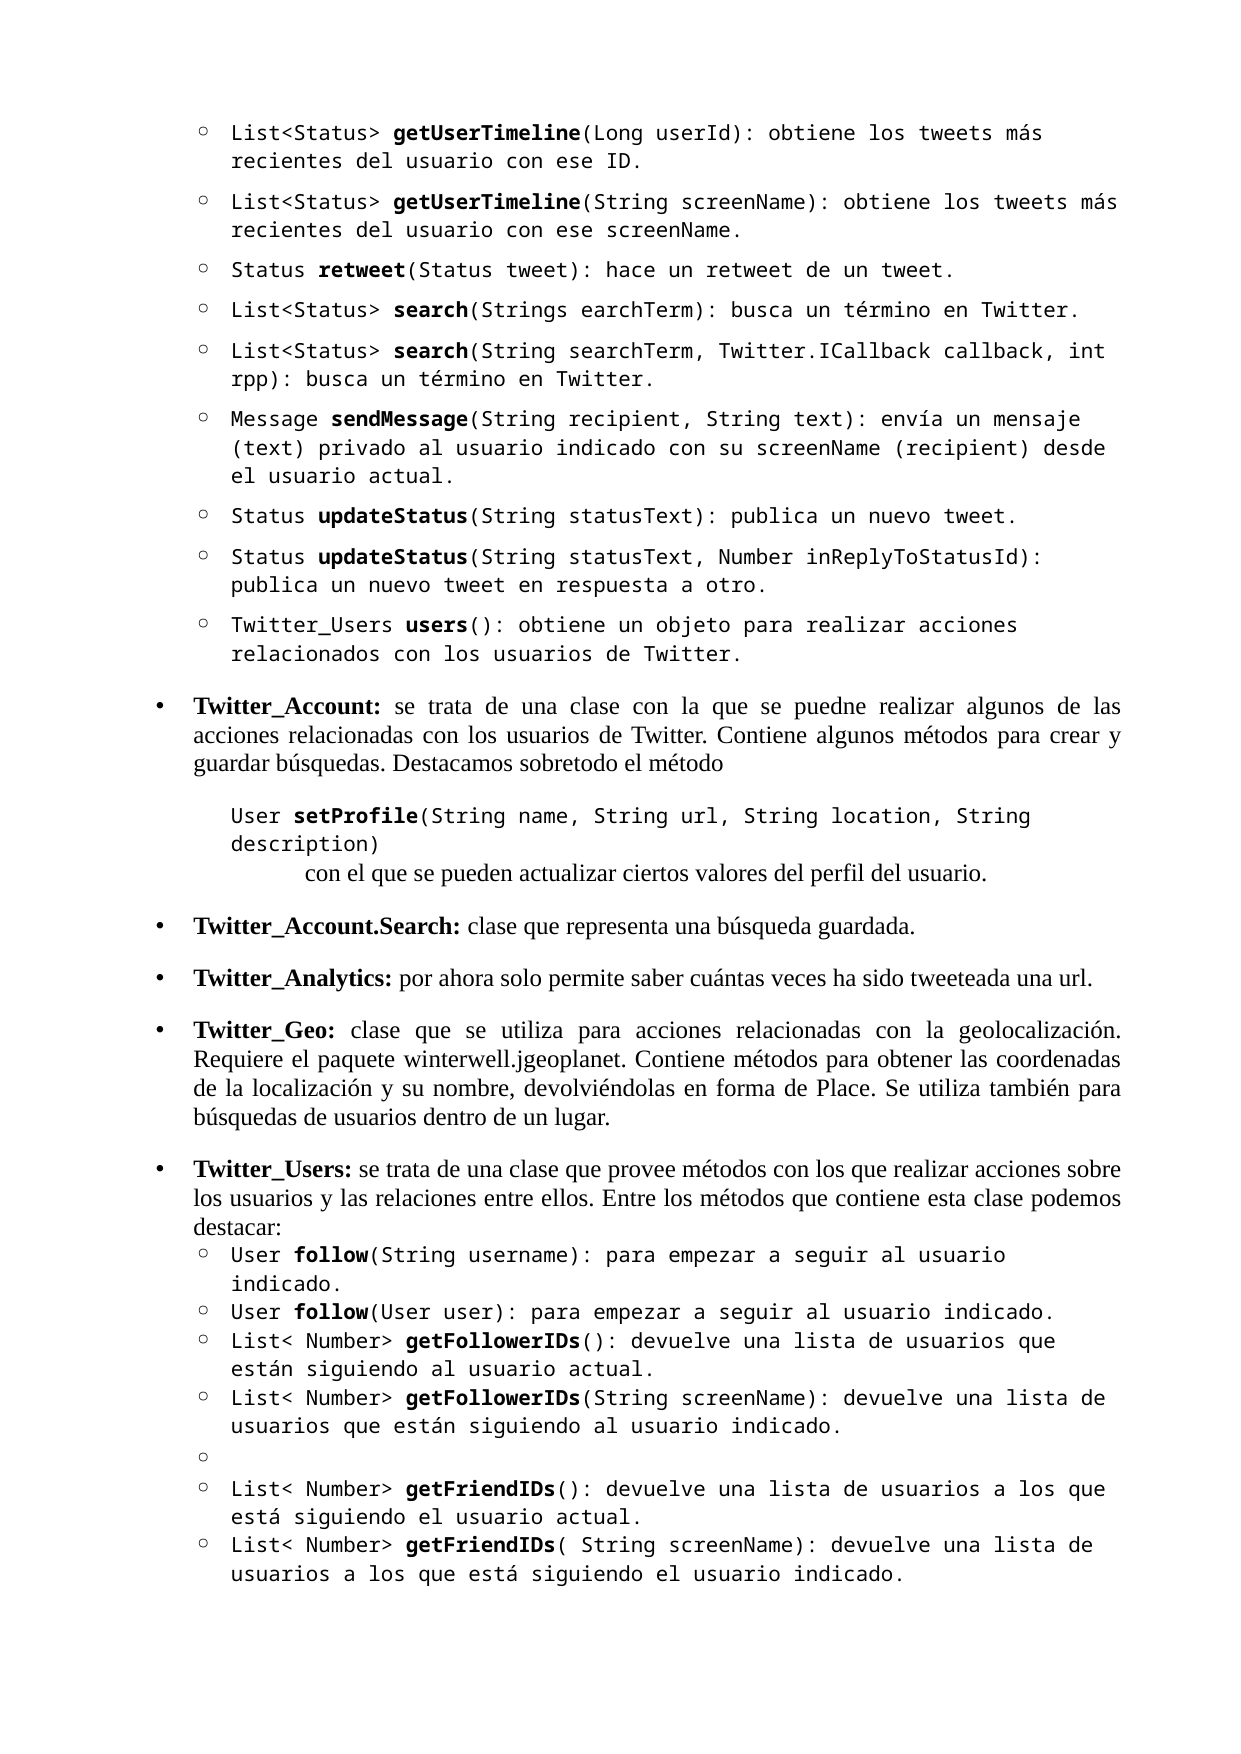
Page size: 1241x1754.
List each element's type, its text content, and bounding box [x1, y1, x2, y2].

list Twitter_Users: se trata de una clase que provee métodos con los que realizar acciones sobre los usuarios y las relaciones entre ellos. Entre los métodos que contiene esta clase podemos destacar: [156, 1154, 1122, 1241]
list Twitter_Analytics: por ahora solo permite saber cuántas veces ha sido tweeteada una url. [156, 963, 1122, 992]
list List< Number> getFriendIDs(): devuelve una lista de usuarios a los que está siguiendo el usuario actual. [193, 1474, 1122, 1531]
list List< Number> getFriendIDs( String screenName): devuelve una lista de usuarios a los que está siguiendo el usuario indicado. [193, 1531, 1122, 1587]
list Status retweet(Status tweet): hace un retweet de un tweet. [193, 255, 1122, 284]
list Twitter_Account.Search: clase que representa una búsqueda guardada. [156, 911, 1122, 939]
list List< Number> getFollowerIDs(): devuelve una lista de usuarios que están siguiendo al usuario actual. [193, 1326, 1122, 1383]
list Message sendMessage(String recipient, String text): envía un mensaje (text) privado al usuario indicado con su screenName (recipient) desde el usuario actual. [193, 404, 1122, 490]
list List<Status> search(String searchTerm, Twitter.ICallback callback, int rpp): busca un término en Twitter. [193, 336, 1122, 393]
list Twitter_Geo: clase que se utiliza para acciones relacionadas con la geolocalización. Requiere el paquete winterwell.jgeoplanet. Contiene métodos para obtener las coordenadas de la localización y su nombre, devolviéndolas en forma de Place. Se utiliza también para búsquedas de usuarios dentro de un lugar. [156, 1016, 1122, 1131]
list User setProfile(String name, String url, String location, String description) con el que se pueden actualizar ciertos valores del perfil del usuario. [193, 801, 1122, 887]
list List< Number> getFollowerIDs(String screenName): devuelve una lista de usuarios que están siguiendo al usuario indicado. [193, 1383, 1122, 1439]
list Twitter_Account: se trata de una clase con la que se puedne realizar algunos de las acciones relacionadas con los usuarios de Twitter. Contiene algunos métodos para crear y guardar búsquedas. Destacamos sobretodo el método [156, 691, 1122, 777]
list User follow(String username): para empezar a seguir al usuario indicado. [193, 1241, 1122, 1297]
list Twitter_Users users(): obtiene un objeto para realizar acciones relacionados con los usuarios de Twitter. [193, 610, 1122, 667]
list List<Status> getUserTimeline(String screenName): obtiene los tweets más recientes del usuario con ese screenName. [193, 187, 1122, 244]
list Status updateStatus(String statusText, Number inReplyToStatusId): publica un nuevo tweet en respuesta a otro. [193, 542, 1122, 599]
list List<Status> getUserTimeline(Long userId): obtiene los tweets más recientes del usuario con ese ID. [193, 118, 1122, 175]
list Status updateStatus(String statusText): publica un nuevo tweet. [193, 502, 1122, 530]
list User follow(User user): para empezar a seguir al usuario indicado. [193, 1297, 1122, 1326]
list List<Status> search(Strings earchTerm): busca un término en Twitter. [193, 296, 1122, 324]
